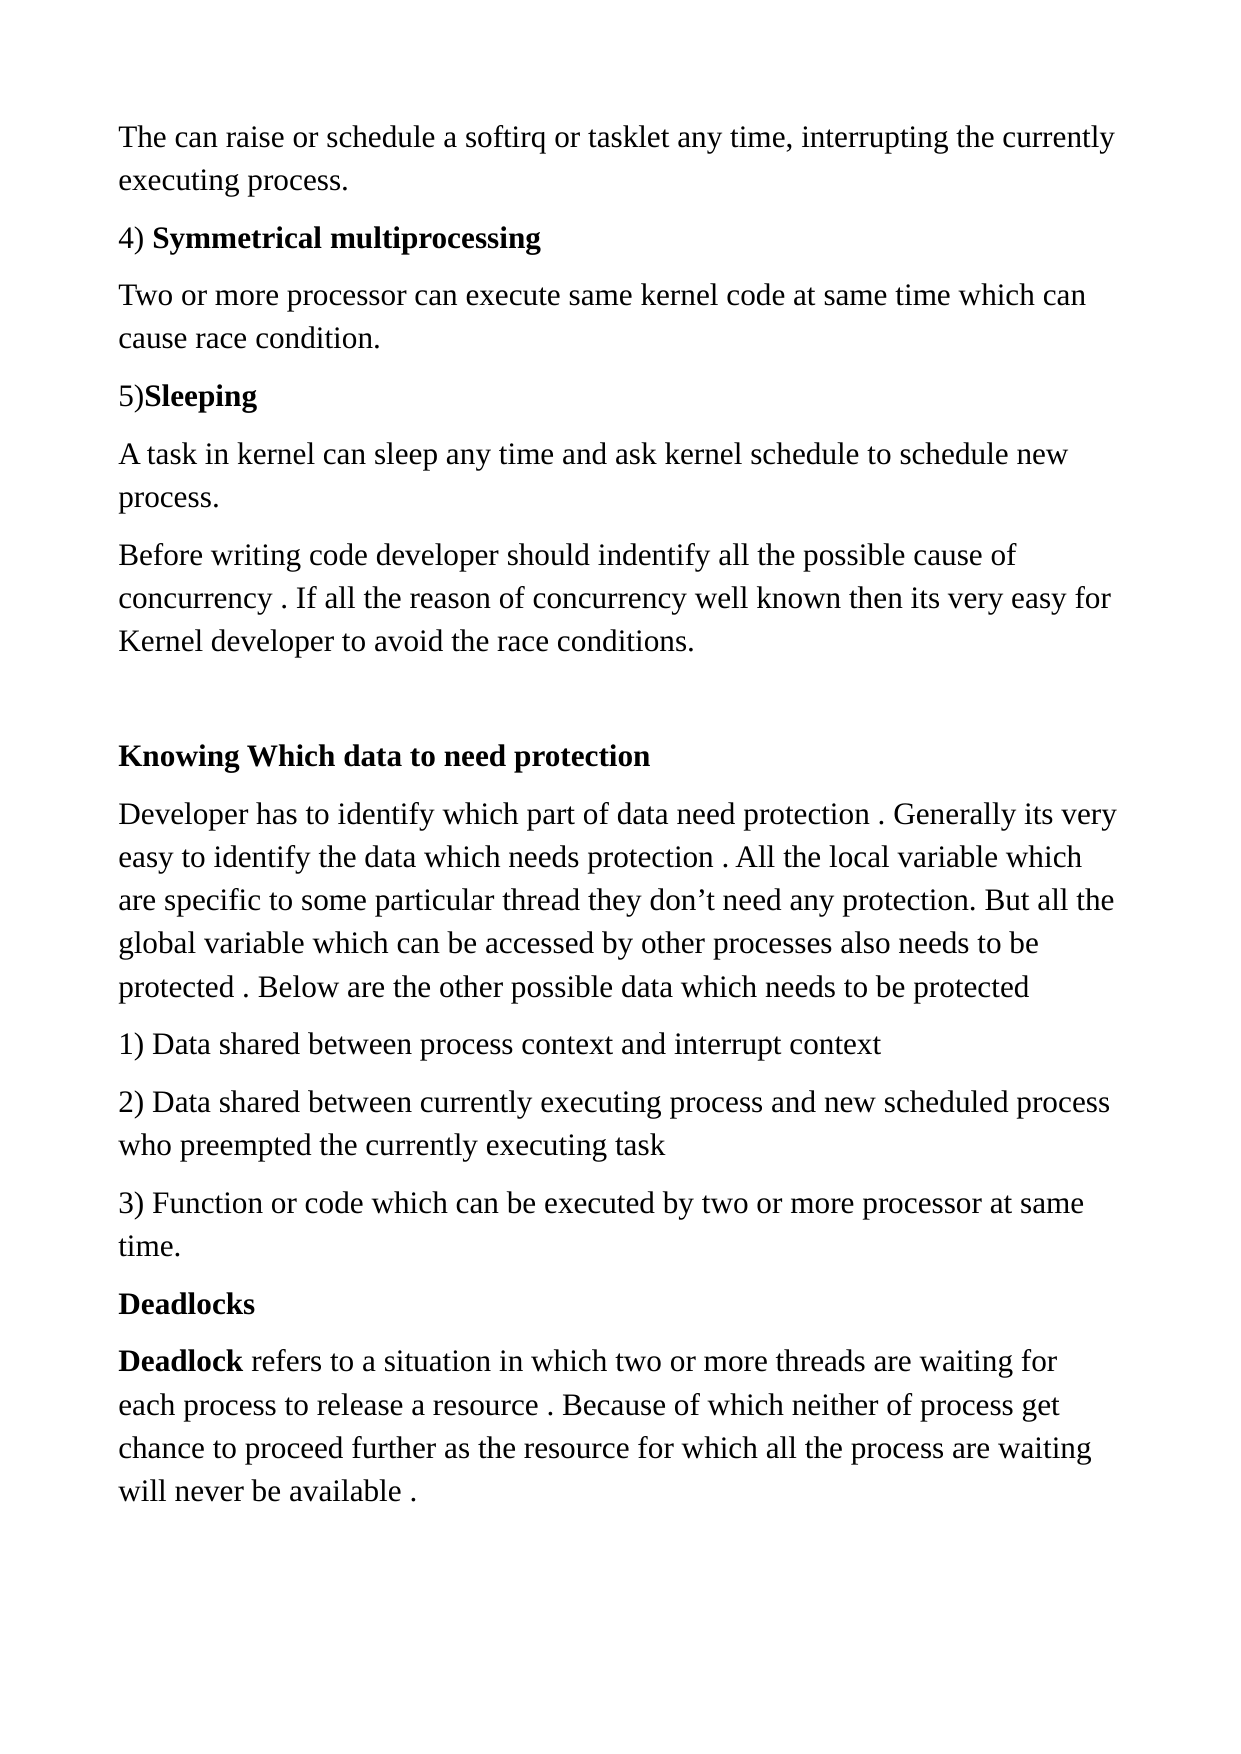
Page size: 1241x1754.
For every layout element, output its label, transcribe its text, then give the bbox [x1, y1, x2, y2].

text Developer has to identify which part of data need protection . Generally its very easy to identify the data which needs protection . All the local variable which are specific to some particular thread they don’t need any protection. But all the global variable which can be accessed by other processes also needs to be protected . Below are the other possible data which needs to be protected [118, 795, 1122, 1004]
text Two or more processor can execute same kernel code at same time which can cause race condition. [118, 277, 1122, 356]
text 3) Function or code which can be executed by two or more processor at same time. [118, 1184, 1122, 1263]
text 4) Symmetrical multiprocessing [118, 219, 1122, 255]
text Knowing Which data to need protection [118, 738, 1122, 774]
text 1) Data shared between process context and interrupt context [118, 1026, 1122, 1062]
text The can raise or schedule a softirq or tasklet any time, interrupting the currently executing process. [118, 118, 1122, 197]
text Before writing code developer should indentify all the possible cause of concurrency . If all the reason of concurrency well known then its very easy for Kernel developer to avoid the race conditions. [118, 536, 1122, 658]
text A task in kernel can sleep any time and ask kernel schedule to schedule new process. [118, 435, 1122, 514]
text Deadlocks [118, 1285, 1122, 1321]
text Deadlock refers to a situation in which two or more threads are waiting for each process to release a resource . Because of which neither of process get chance to proceed further as the resource for which all the process are waiting will never be available . [118, 1343, 1122, 1508]
text 2) Data shared between currently executing process and new scheduled process who preempted the currently executing task [118, 1083, 1122, 1162]
text 5)Sleeping [118, 377, 1122, 413]
